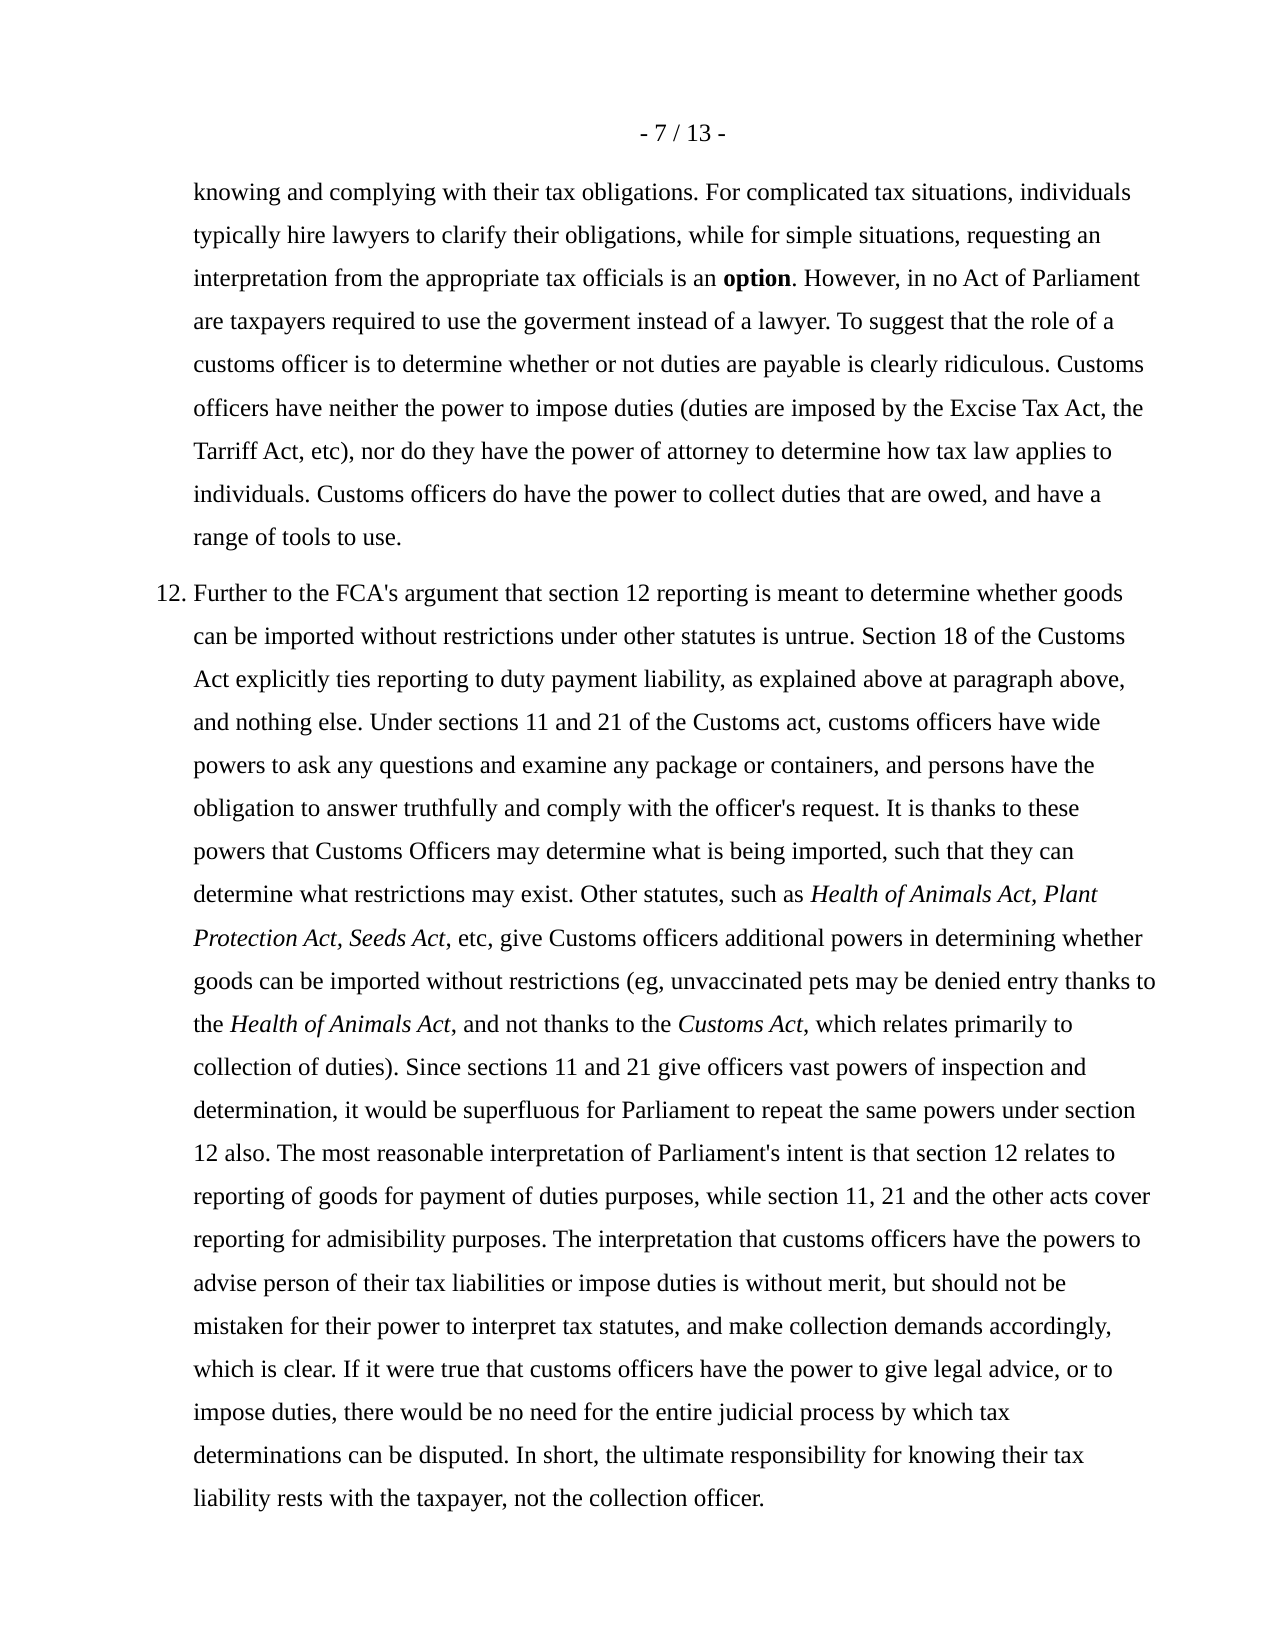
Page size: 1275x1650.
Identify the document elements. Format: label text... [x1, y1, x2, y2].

subtitle knowing and complying with their tax obligations. For complicated tax situations, individuals typically hire lawyers to clarify their obligations, while for simple situations, requesting an interpretation from the appropriate tax officials is an option. However, in no Act of Parliament are taxpayers required to use the goverment instead of a lawyer. To suggest that the role of a customs officer is to determine whether or not duties are payable is clearly ridiculous. Customs officers have neither the power to impose duties (duties are imposed by the Excise Tax Act, the Tarriff Act, etc), nor do they have the power of attorney to determine how tax law applies to individuals. Customs officers do have the power to collect duties that are owed, and have a range of tools to use. [156, 177, 1157, 551]
subtitle Further to the FCA's argument that section 12 reporting is meant to determine whether goods can be imported without restrictions under other statutes is untrue. Section 18 of the Customs Act explicitly ties reporting to duty payment liability, as explained above at paragraph above, and nothing else. Under sections 11 and 21 of the Customs act, customs officers have wide powers to ask any questions and examine any package or containers, and persons have the obligation to answer truthfully and comply with the officer's request. It is thanks to these powers that Customs Officers may determine what is being imported, such that they can determine what restrictions may exist. Other statutes, such as Health of Animals Act, Plant Protection Act, Seeds Act, etc, give Customs officers additional powers in determining whether goods can be imported without restrictions (eg, unvaccinated pets may be denied entry thanks to the Health of Animals Act, and not thanks to the Customs Act, which relates primarily to collection of duties). Since sections 11 and 21 give officers vast powers of inspection and determination, it would be superfluous for Parliament to repeat the same powers under section 12 also. The most reasonable interpretation of Parliament's intent is that section 12 relates to reporting of goods for payment of duties purposes, while section 11, 21 and the other acts cover reporting for admisibility purposes. The interpretation that customs officers have the powers to advise person of their tax liabilities or impose duties is without merit, but should not be mistaken for their power to interpret tax statutes, and make collection demands accordingly, which is clear. If it were true that customs officers have the power to give legal advice, or to impose duties, there would be no need for the entire judicial process by which tax determinations can be disputed. In short, the ultimate responsibility for knowing their tax liability rests with the taxpayer, not the collection officer. [156, 578, 1157, 1512]
